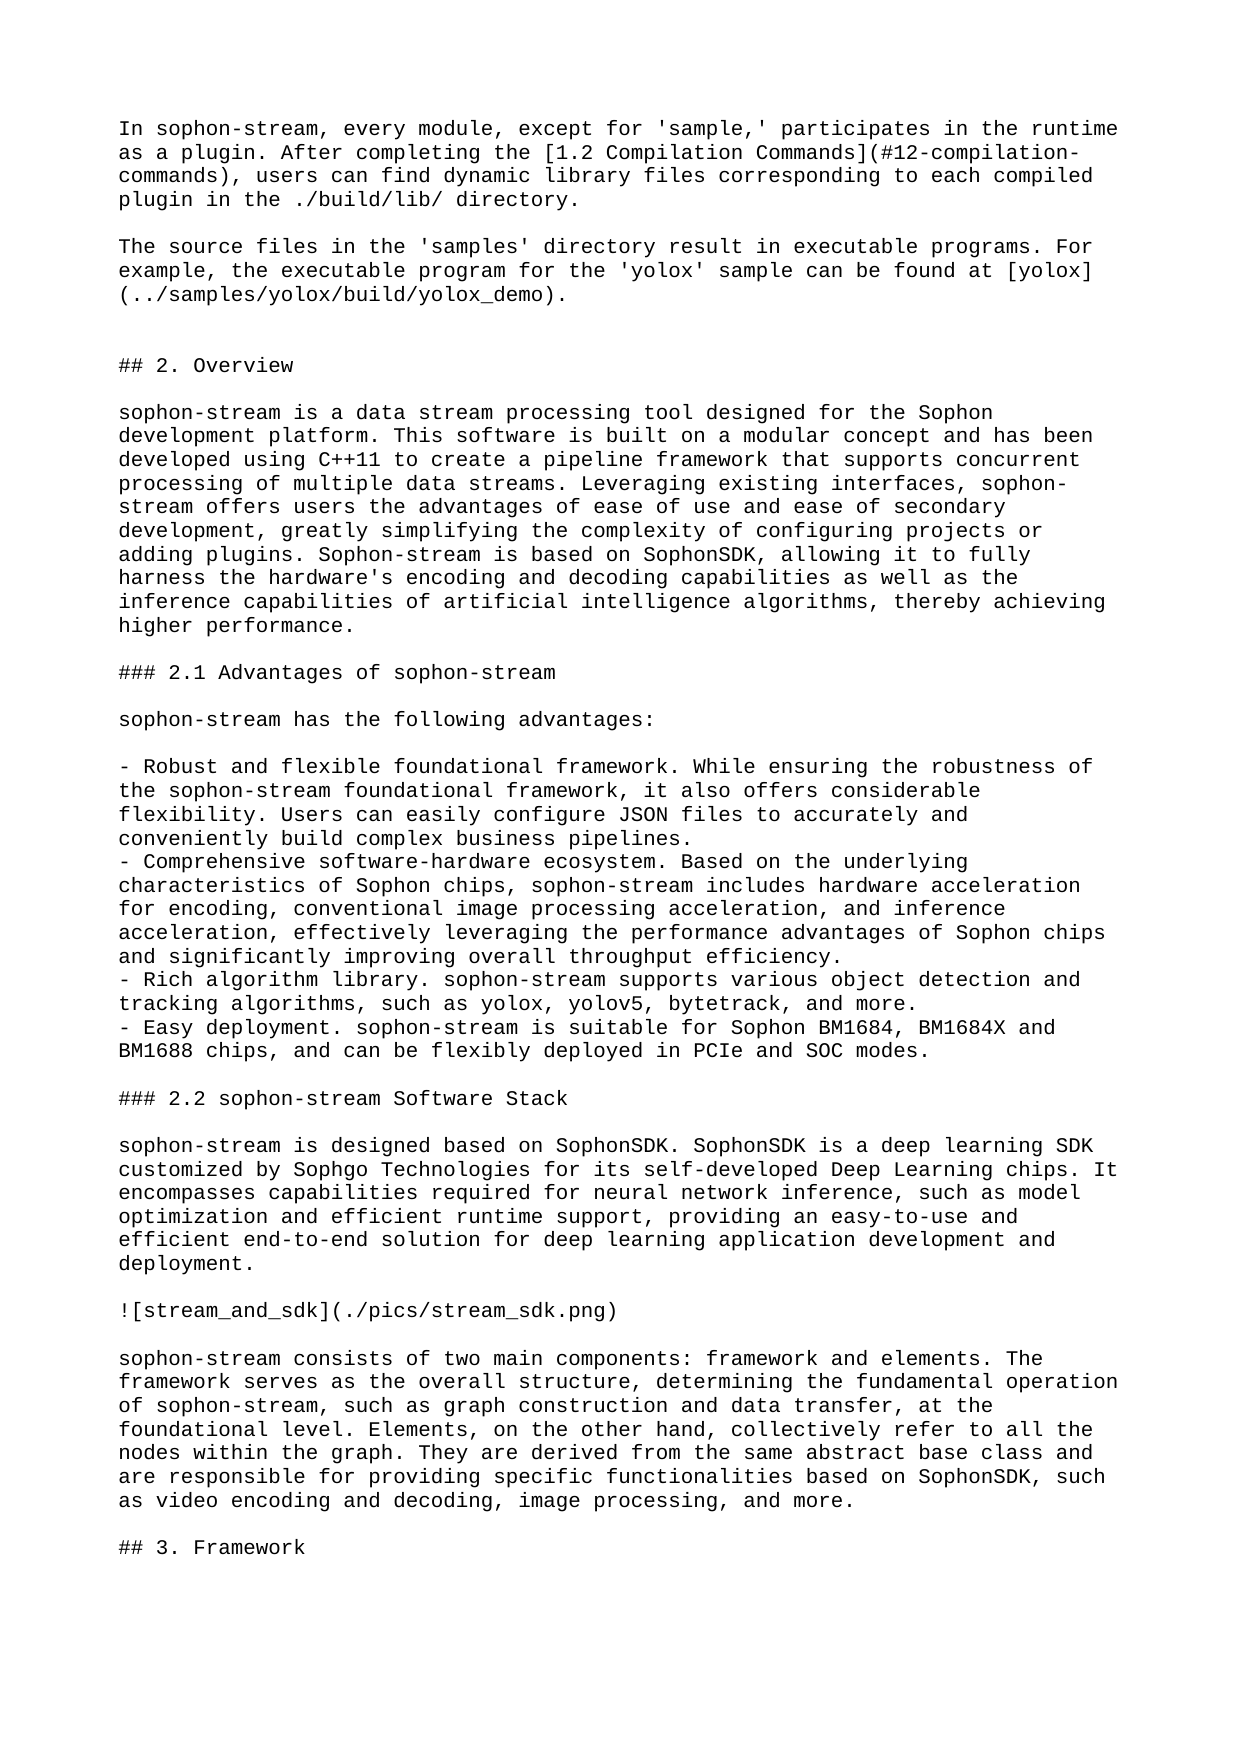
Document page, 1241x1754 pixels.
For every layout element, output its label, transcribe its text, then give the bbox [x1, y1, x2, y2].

text sophon-stream is designed based on SophonSDK. SophonSDK is a deep learning SDK customized by Sophgo Technologies for its self-developed Deep Learning chips. It encompasses capabilities required for neural network inference, such as model optimization and efficient runtime support, providing an easy-to-use and efficient end-to-end solution for deep learning application development and deployment. [118, 1135, 1122, 1277]
text sophon-stream is a data stream processing tool designed for the Sophon development platform. This software is built on a modular concept and has been developed using C++11 to create a pipeline framework that supports concurrent processing of multiple data streams. Leveraging existing interfaces, sophon-stream offers users the advantages of ease of use and ease of secondary development, greatly simplifying the complexity of configuring projects or adding plugins. Sophon-stream is based on SophonSDK, allowing it to fully harness the hardware's encoding and decoding capabilities as well as the inference capabilities of artificial intelligence algorithms, thereby achieving higher performance. [118, 402, 1122, 638]
text - Robust and flexible foundational framework. While ensuring the robustness of the sophon-stream foundational framework, it also offers considerable flexibility. Users can easily configure JSON files to accurately and conveniently build complex business pipelines. [118, 757, 1122, 851]
text sophon-stream has the following advantages: [118, 709, 1122, 733]
text ## 2. Overview [118, 354, 1122, 378]
text In sophon-stream, every module, except for 'sample,' participates in the runtime as a plugin. After completing the [1.2 Compilation Commands](#12-compilation-commands), users can find dynamic library files corresponding to each compiled plugin in the ./build/lib/ directory. [118, 118, 1122, 213]
text - Rich algorithm library. sophon-stream supports various object detection and tracking algorithms, such as yolox, yolov5, bytetrack, and more. [118, 969, 1122, 1017]
text - Comprehensive software-hardware ecosystem. Based on the underlying characteristics of Sophon chips, sophon-stream includes hardware acceleration for encoding, conventional image processing acceleration, and inference acceleration, effectively leveraging the performance advantages of Sophon chips and significantly improving overall throughput efficiency. [118, 851, 1122, 969]
text ### 2.2 sophon-stream Software Stack [118, 1088, 1122, 1111]
text sophon-stream consists of two main components: framework and elements. The framework serves as the overall structure, determining the fundamental operation of sophon-stream, such as graph construction and data transfer, at the foundational level. Elements, on the other hand, collectively refer to all the nodes within the graph. They are derived from the same abstract base class and are responsible for providing specific functionalities based on SophonSDK, such as video encoding and decoding, image processing, and more. [118, 1348, 1122, 1513]
text The source files in the 'samples' directory result in executable programs. For example, the executable program for the 'yolox' sample can be found at [yolox](../samples/yolox/build/yolox_demo). [118, 236, 1122, 307]
text ### 2.1 Advantages of sophon-stream [118, 662, 1122, 686]
text ![stream_and_sdk](./pics/stream_sdk.png) [118, 1300, 1122, 1324]
text ## 3. Framework [118, 1537, 1122, 1561]
text - Easy deployment. sophon-stream is suitable for Sophon BM1684, BM1684X and BM1688 chips, and can be flexibly deployed in PCIe and SOC modes. [118, 1017, 1122, 1064]
